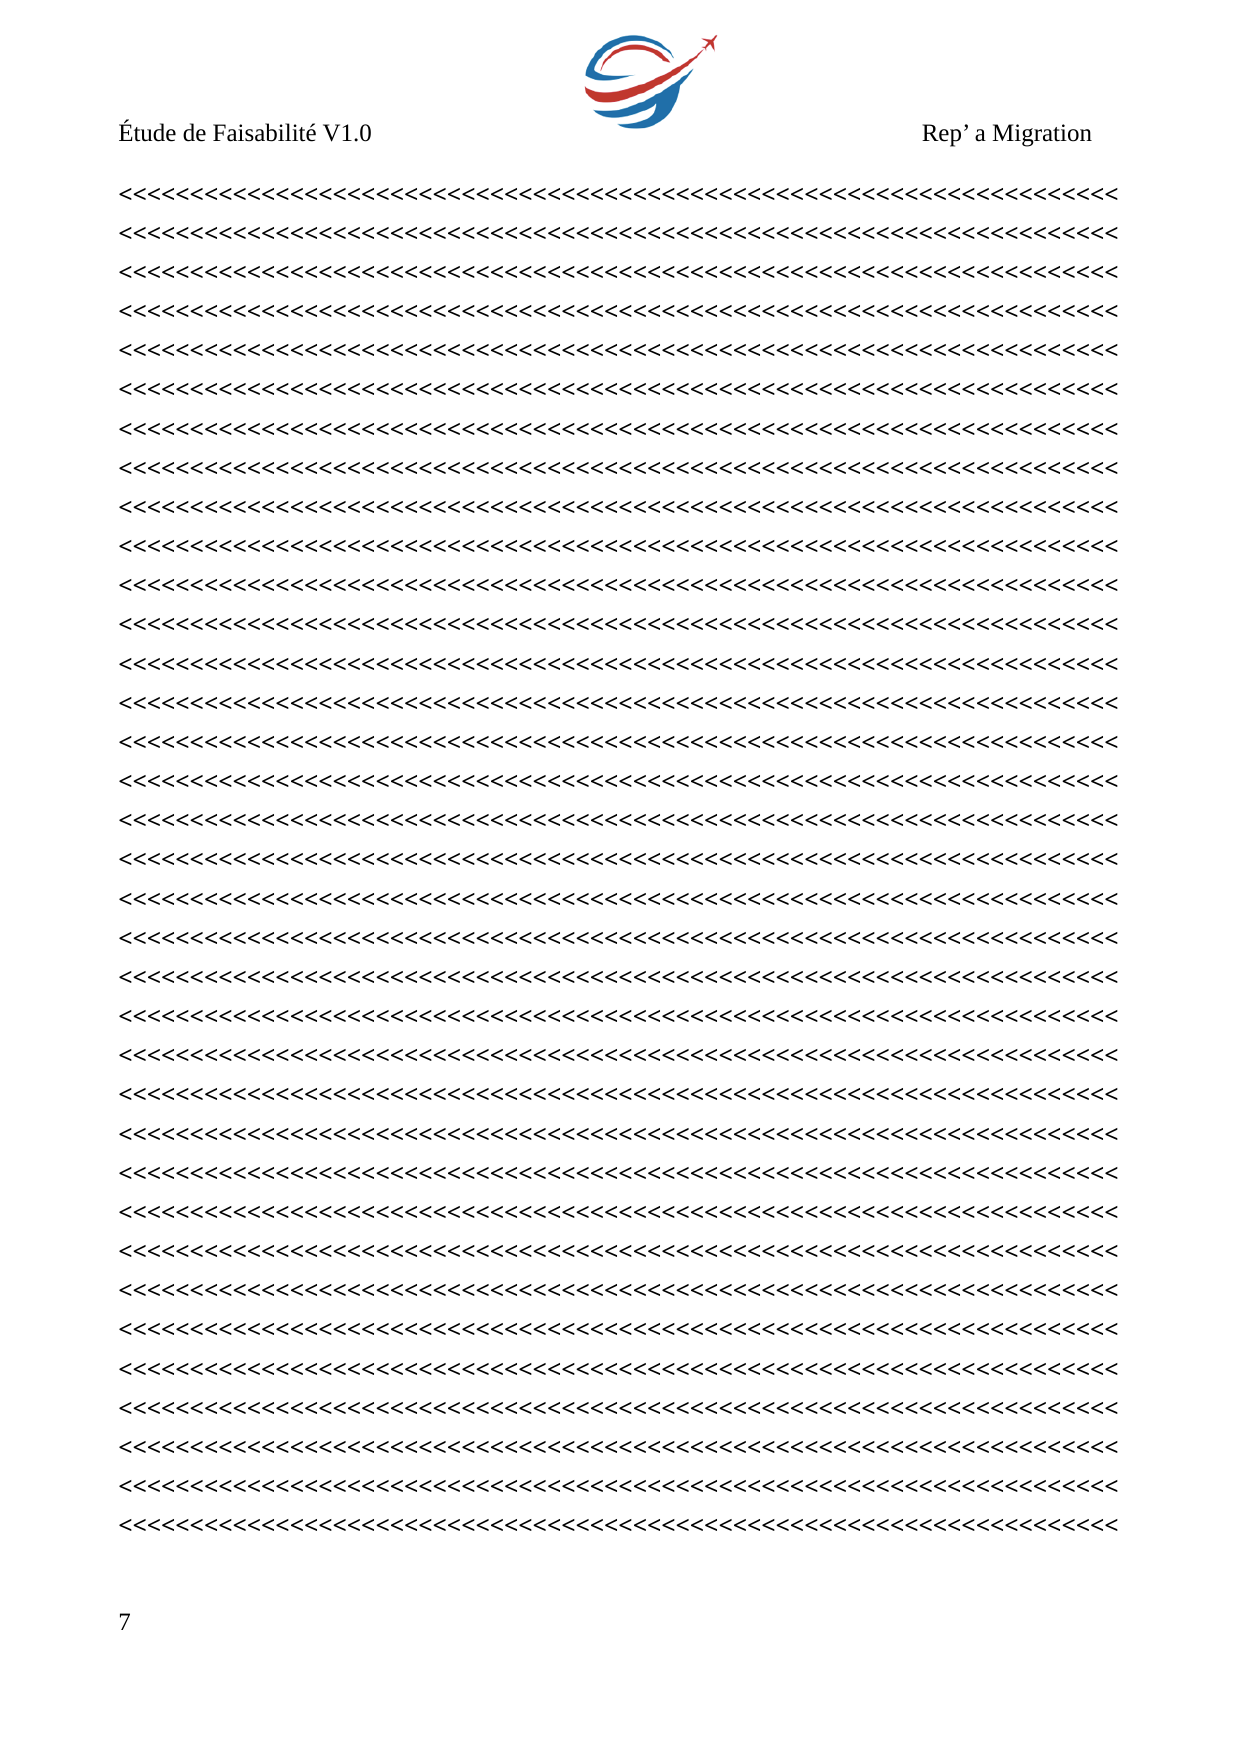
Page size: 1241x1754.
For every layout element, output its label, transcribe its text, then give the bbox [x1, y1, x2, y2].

text <<<<<<<<<<<<<<<<<<<<<<<<<<<<<<<<<<<<<<<<<<<<<<<<<<<<<<<<<<<<<<<<<<<<<<<<<<<<<<<<<<<<<<<<<<<<<<<<<<<<<<<<<<<<<<<<<<<<<<<<<<<<<<<<<<<<<<<<<<<<<<<<<<<<<<<<<<<<<<<<<<<<<<<<<<<<<<<<<<<<<<<<<<<<<<<<<<<<<<<<<<<<<<<<<<<<<<<<<<<<<<<<<<<<<<<<<<<<<<<<<<<<<<<<<<<<<<<<<<<<<<<<<<<<<<<<<<<<<<<<<<<<<<<<<<<<<<<<<<<<<<<<<<<<<<<<<<<<<<<<<<<<<<<<<<<<<<<<<<<<<<<<<<<<<<<<<<<<<<<<<<<<<<<<<<<<<<<<<<<<<<<<<<<<<<<<<<<<<<<<<<<<<<<<<<<<<<<<<<<<<<<<<<<<<<<<<<<<<<<<<<<<<<<<<<<<<<<<<<<<<<<<<<<<<<<<<<<<<<<<<<<<<<<<<<<<<<<<<<<<<<<<<<<<<<<<<<<<<<<<<<<<<<<<<<<<<<<<<<<<<<<<<<<<<<<<<<<<<<<<<<<<<<<<<<<<<<<<<<<<<<<<<<<<<<<<<<<<<<<<<<<<<<<<<<<<<<<<<<<<<<<<<<<<<<<<<<<<<<<<<<<<<<<<<<<<<<<<<<<<<<<<<<<<<<<<<<<<<<<<<<<<<<<<<<<<<<<<<<<<<<<<<<<<<<<<<<<<<<<<<<<<<<<<<<<<<<<<<<<<<<<<<<<<<<<<<<<<<<<<<<<<<<<<<<<<<<<<<<<<<<<<<<<<<<<<<<<<<<<<<<<<<<<<<<<<<<<<<<<<<<<<<<<<<<<<<<<<<<<<<<<<<<<<<<<<<<<<<<<<<<<<<<<<<<<<<<<<<<<<<<<<<<<<<<<<<<<<<<<<<<<<<<<<<<<<<<<<<<<<<<<<<<<<<<<<<<<<<<<<<<<<<<<<<<<<<<<<<<<<<<<<<<<<<<<<<<<<<<<<<<<<<<<<<<<<<<<<<<<<<<<<<<<<<<<<<<<<<<<<<<<<<<<<<<<<<<<<<<<<<<<<<<<<<<<<<<<<<<<<<<<<<<<<<<<<<<<<<<<<<<<<<<<<<<<<<<<<<<<<<<<<<<<<<<<<<<<<<<<<<<<<<<<<<<<<<<<<<<<<<<<<<<<<<<<<<<<<<<<<<<<<<<<<<<<<<<<<<<<<<<<<<<<<<<<<<<<<<<<<<<<<<<<<<<<<<<<<<<<<<<<<<<<<<<<<<<<<<<<<<<<<<<<<<<<<<<<<<<<<<<<<<<<<<<<<<<<<<<<<<<<<<<<<<<<<<<<<<<<<<<<<<<<<<<<<<<<<<<<<<<<<<<<<<<<<<<<<<<<<<<<<<<<<<<<<<<<<<<<<<<<<<<<<<<<<<<<<<<<<<<<<<<<<<<<<<<<<<<<<<<<<<<<<<<<<<<<<<<<<<<<<<<<<<<<<<<<<<<<<<<<<<<<<<<<<<<<<<<<<<<<<<<<<<<<<<<<<<<<<<<<<<<<<<<<<<<<<<<<<<<<<<<<<<<<<<<<<<<<<<<<<<<<<<<<<<<<<<<<<<<<<<<<<<<<<<<<<<<<<<<<<<<<<<<<<<<<<<<<<<<<<<<<<<<<<<<<<<<<<<<<<<<<<<<<<<<<<<<<<<<<<<<<<<<<<<<<<<<<<<<<<<<<<<<<<<<<<<<<<<<<<<<<<<<<<<<<<<<<<<<<<<<<<<<<<<<<<<<<<<<<<<<<<<<<<<<<<<<<<<<<<<<<<<<<<<<<<<<<<<<<<<<<<<<<<<<<<<<<<<<<<<<<<<<<<<<<<<<<<<<<<<<<<<<<<<<<<<<<<<<<<<<<<<<<<<<<<<<<<<<<<<<<<<<<<<<<<<<<<<<<<<<<<<<<<<<<<<<<<<<<<<<<<<<<<<<<<<<<<<<<<<<<<<<<<<<<<<<<<<<<<<<<<<<<<<<<<<<<<<<<<<<<<<<<<<<<<<<<<<<<<<<<<<<<<<<<<<<<<<<<<<<<<<<<<<<<<<<<<<<<<<<<<<<<<<<<<<<<<<<<<<<<<<<<<<<<<<<<<<<<<<<<<<<<<<<<<<<<<<<<<<<<<<<<<<<<<<<<<<<<<<<<<<<<<<<<<<<<<<<<<<<<<<<<<<<<<<<<<<<<<<<<<<<<<<<<<<<<<<<<<<<<<<<<<<<<<<<<<<<<<<<<<<<<<<<<<<<<<<<<<<<<<<<<<<<<<<<<<<<<<<<<<<<<<<<<<<<<<<<<<<<<<<<<<<<<<<<<<<<<<<<<<<<<<<<<<<<<<<<<<<<<<<<<<<<<<<<<<<<<<<<<<<<<<<<<<<<<<<<<<<<<<<<<<<<<<<<<<<<<<<<<<<<<<<<<<<<<<<<<<<<<<<<<<<<<<<<<<<<<<<<<<<<<<<<<<<<<<<<<<<<<<<<<<<<<<<<<<<<<<<<<<<<<<<<<<<<<<<<<<<<<<<<<<<<<<<<<<<<<<<<<<<<<<<<<<<<<<<<<<<<<<<< [118, 176, 1122, 1542]
picture [577, 14, 723, 155]
